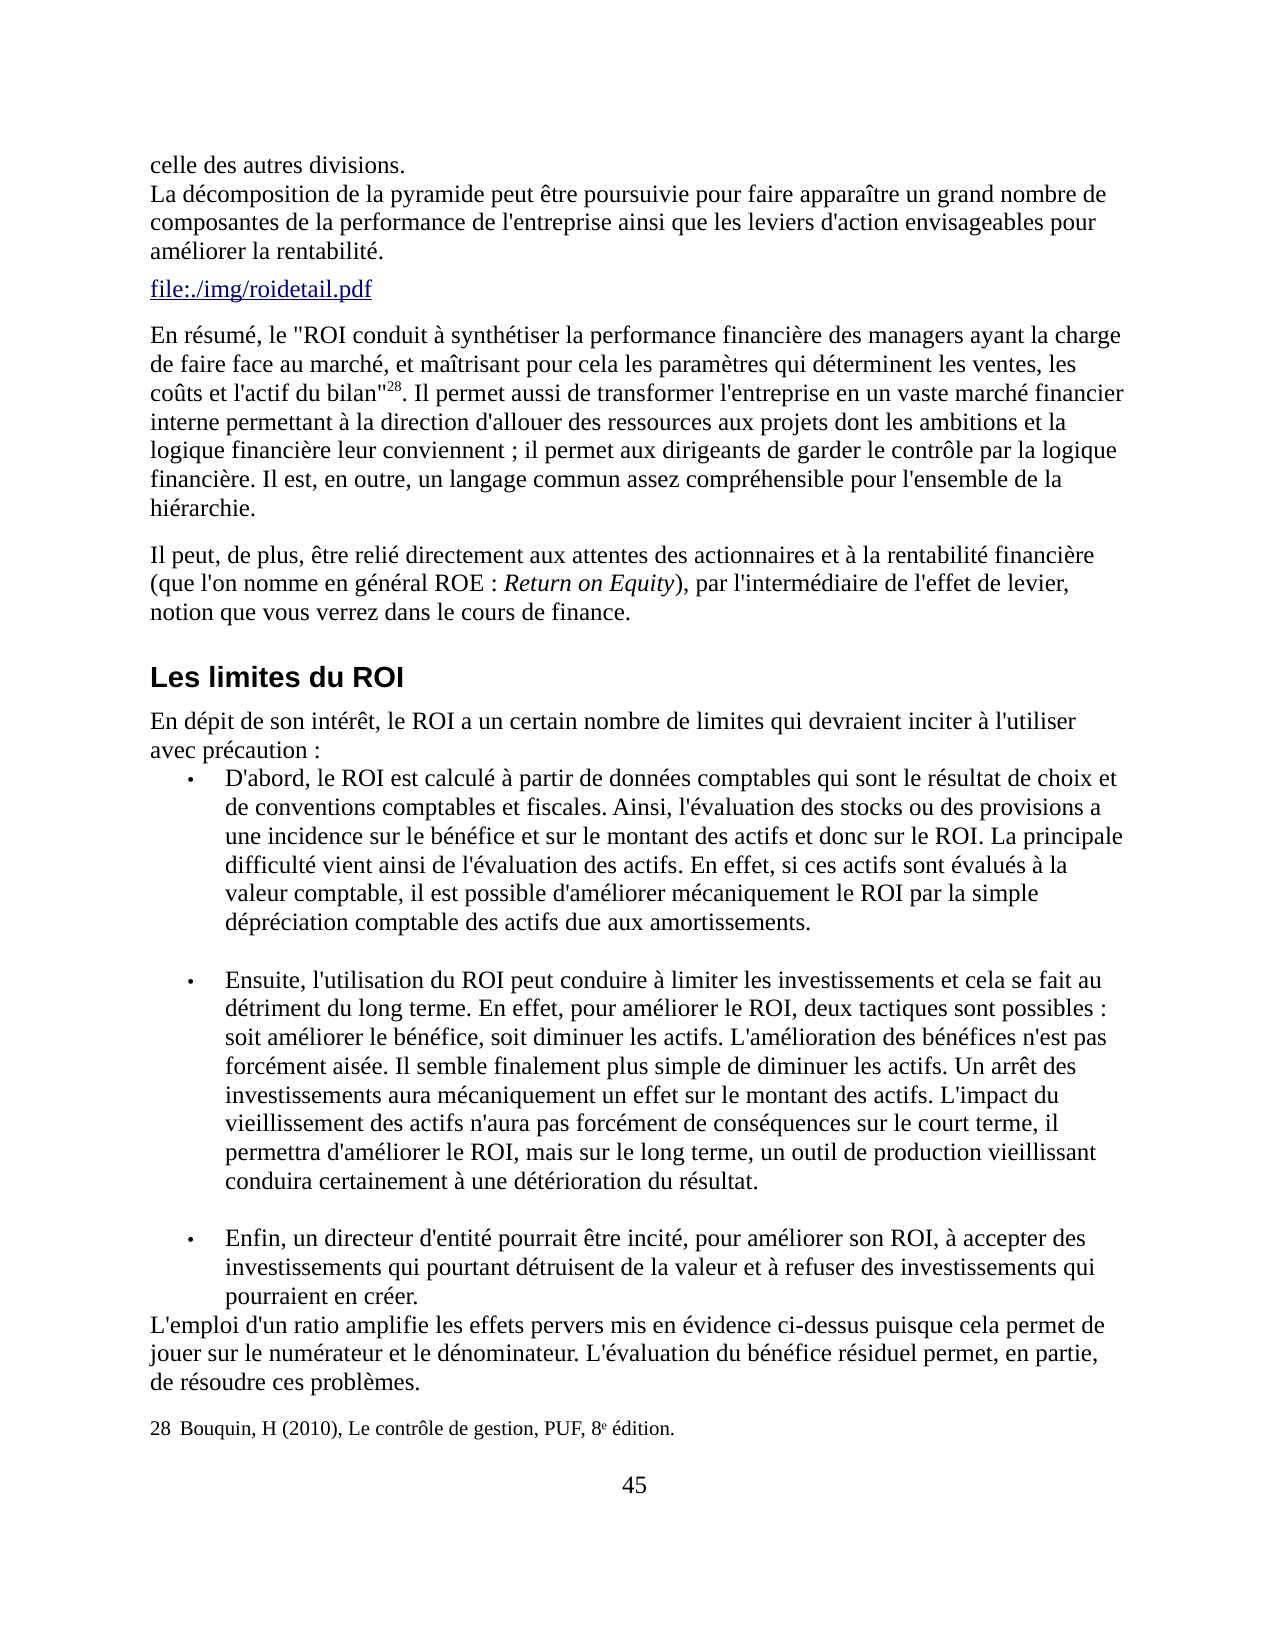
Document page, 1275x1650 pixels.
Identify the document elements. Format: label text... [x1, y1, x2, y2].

text Bouquin, H (2010), Le contrôle de gestion, PUF, 8ᵉ édition. [150, 1416, 1125, 1440]
text file:./img/roidetail.pdf [150, 274, 1125, 303]
text L'emploi d'un ratio amplifie les effets pervers mis en évidence ci-dessus puisque cela permet de jouer sur le numérateur et le dénominateur. L'évaluation du bénéfice résiduel permet, en partie, de résoudre ces problèmes. [150, 1310, 1125, 1396]
text celle des autres divisions. La décomposition de la pyramide peut être poursuivie pour faire apparaître un grand nombre de composantes de la performance de l'entreprise ainsi que les leviers d'action envisageables pour améliorer la rentabilité. [150, 150, 1125, 265]
subtitle Les limites du ROI [150, 660, 1125, 693]
list Ensuite, l'utilisation du ROI peut conduire à limiter les investissements et cela se fait au détriment du long terme. En effet, pour améliorer le ROI, deux tactiques sont possibles : soit améliorer le bénéfice, soit diminuer les actifs. L'amélioration des bénéfices n'est pas forcément aisée. Il semble finalement plus simple de diminuer les actifs. Un arrêt des investissements aura mécaniquement un effet sur le montant des actifs. L'impact du vieillissement des actifs n'aura pas forcément de conséquences sur le court terme, il permettra d'améliorer le ROI, mais sur le long terme, un outil de production vieillissant conduira certainement à une détérioration du résultat. [187, 965, 1125, 1223]
text Il peut, de plus, être relié directement aux attentes des actionnaires et à la rentabilité financière (que l'on nomme en général ROE : Return on Equity), par l'intermédiaire de l'effet de levier, notion que vous verrez dans le cours de finance. [150, 540, 1125, 626]
list D'abord, le ROI est calculé à partir de données comptables qui sont le résultat de choix et de conventions comptables et fiscales. Ainsi, l'évaluation des stocks ou des provisions a une incidence sur le bénéfice et sur le montant des actifs et donc sur le ROI. La principale difficulté vient ainsi de l'évaluation des actifs. En effet, si ces actifs sont évalués à la valeur comptable, il est possible d'améliorer mécaniquement le ROI par la simple dépréciation comptable des actifs due aux amortissements. [187, 763, 1125, 965]
list Enfin, un directeur d'entité pourrait être incité, pour améliorer son ROI, à accepter des investissements qui pourtant détruisent de la valeur et à refuser des investissements qui pourraient en créer. [187, 1223, 1125, 1310]
text En dépit de son intérêt, le ROI a un certain nombre de limites qui devraient inciter à l'utiliser avec précaution : [150, 706, 1125, 763]
text En résumé, le "ROI conduit à synthétiser la performance financière des managers ayant la charge de faire face au marché, et maîtrisant pour cela les paramètres qui déterminent les ventes, les coûts et l'actif du bilan". Il permet aussi de transformer l'entreprise en un vaste marché financier interne permettant à la direction d'allouer des ressources aux projets dont les ambitions et la logique financière leur conviennent ; il permet aux dirigeants de garder le contrôle par la logique financière. Il est, en outre, un langage commun assez compréhensible pour l'ensemble de la hiérarchie. [150, 321, 1125, 522]
